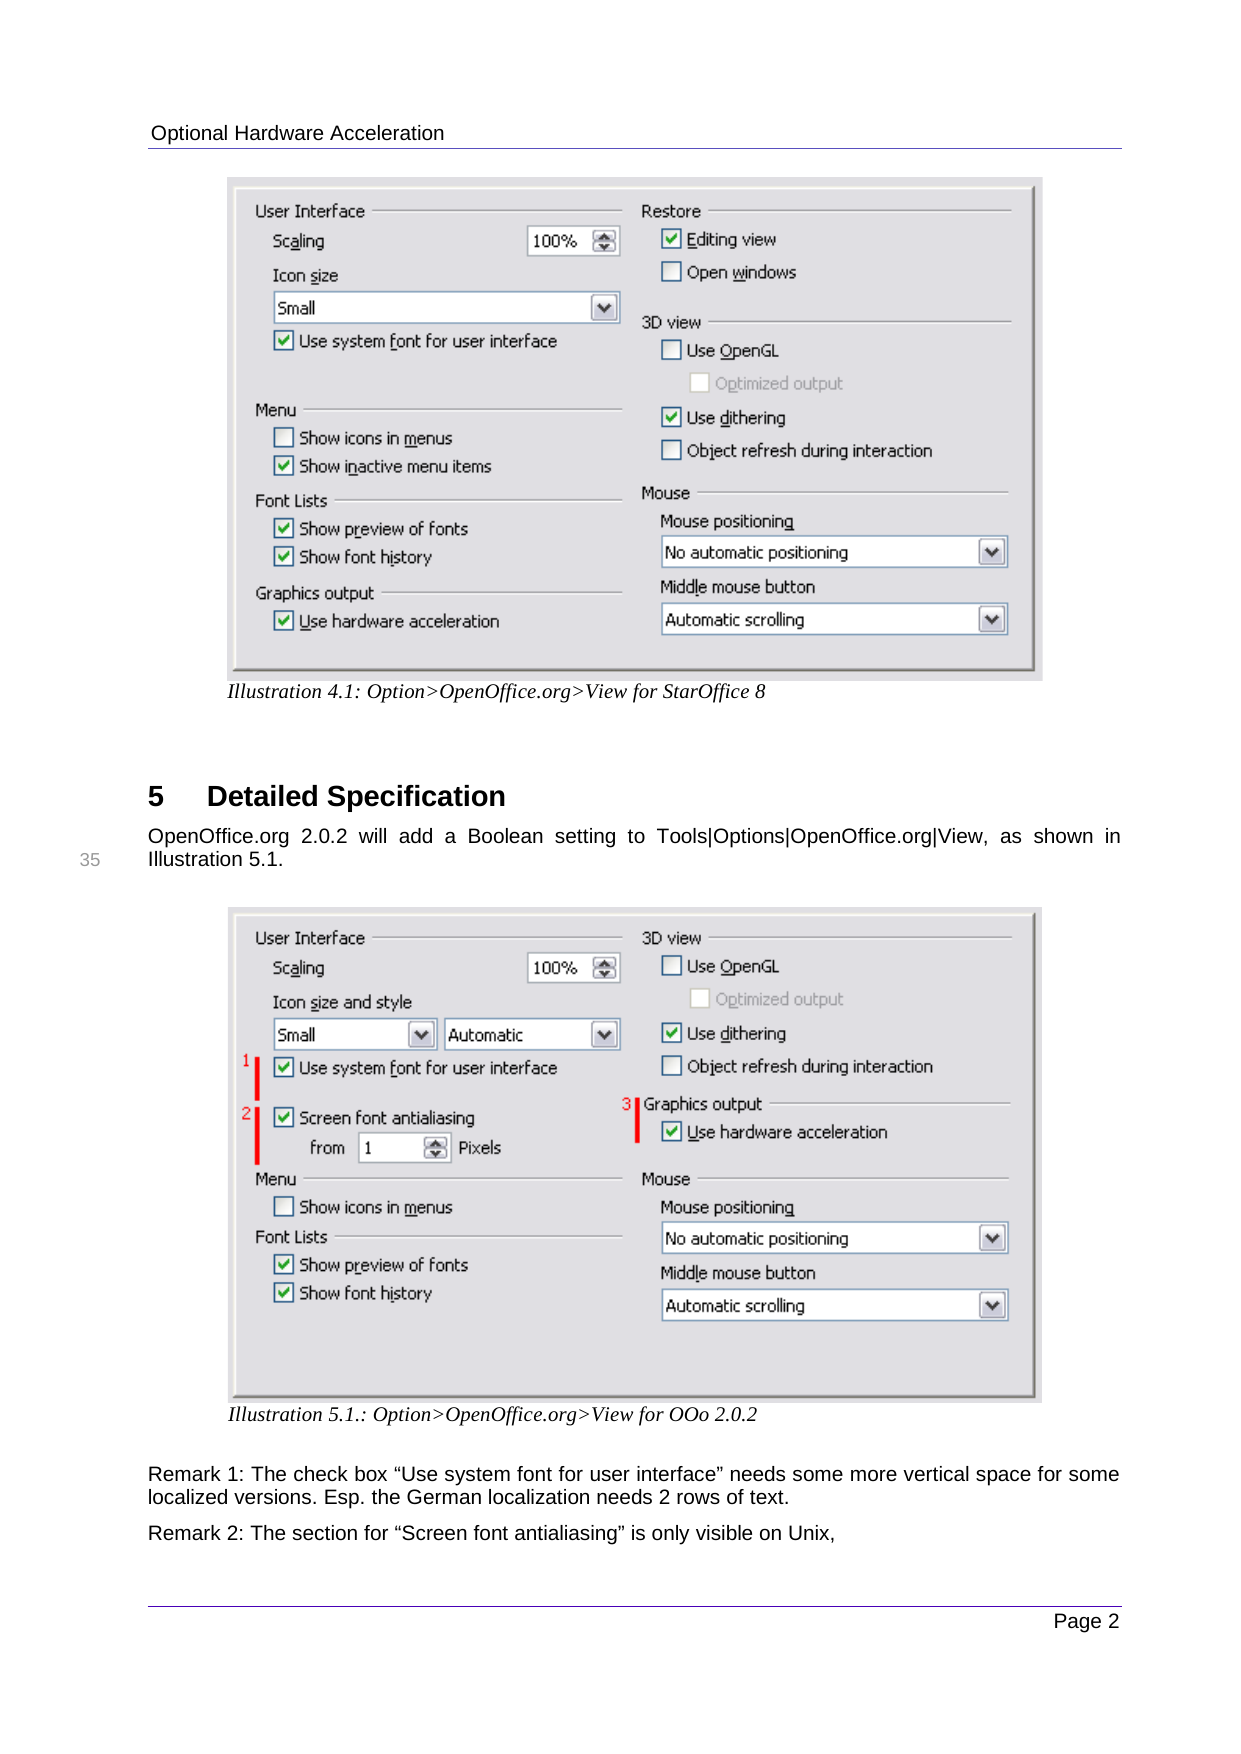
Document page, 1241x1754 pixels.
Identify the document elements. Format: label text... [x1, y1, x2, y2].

text OpenOffice.org 2.0.2 will add a Boolean setting to Tools|Options|OpenOffice.org|View, as shown in Illustration 5.1. [148, 824, 1122, 871]
subtitle Detailed Specification [148, 780, 1122, 813]
text Illustration 5.1.: Option>OpenOffice.org>View for OOo 2.0.2 [228, 1403, 1042, 1426]
picture [227, 177, 1043, 681]
text Remark 2: The section for “Screen font antialiasing” is only visible on Unix, [148, 1522, 1122, 1545]
text Remark 1: The check box “Use system font for user interface” needs some more vertical space for some localized versions. Esp. the German localization needs 2 rows of text. [148, 1462, 1122, 1509]
text Illustration 4.1: Option>OpenOffice.org>View for StarOffice 8 [227, 681, 1043, 703]
picture [227, 907, 1042, 1403]
